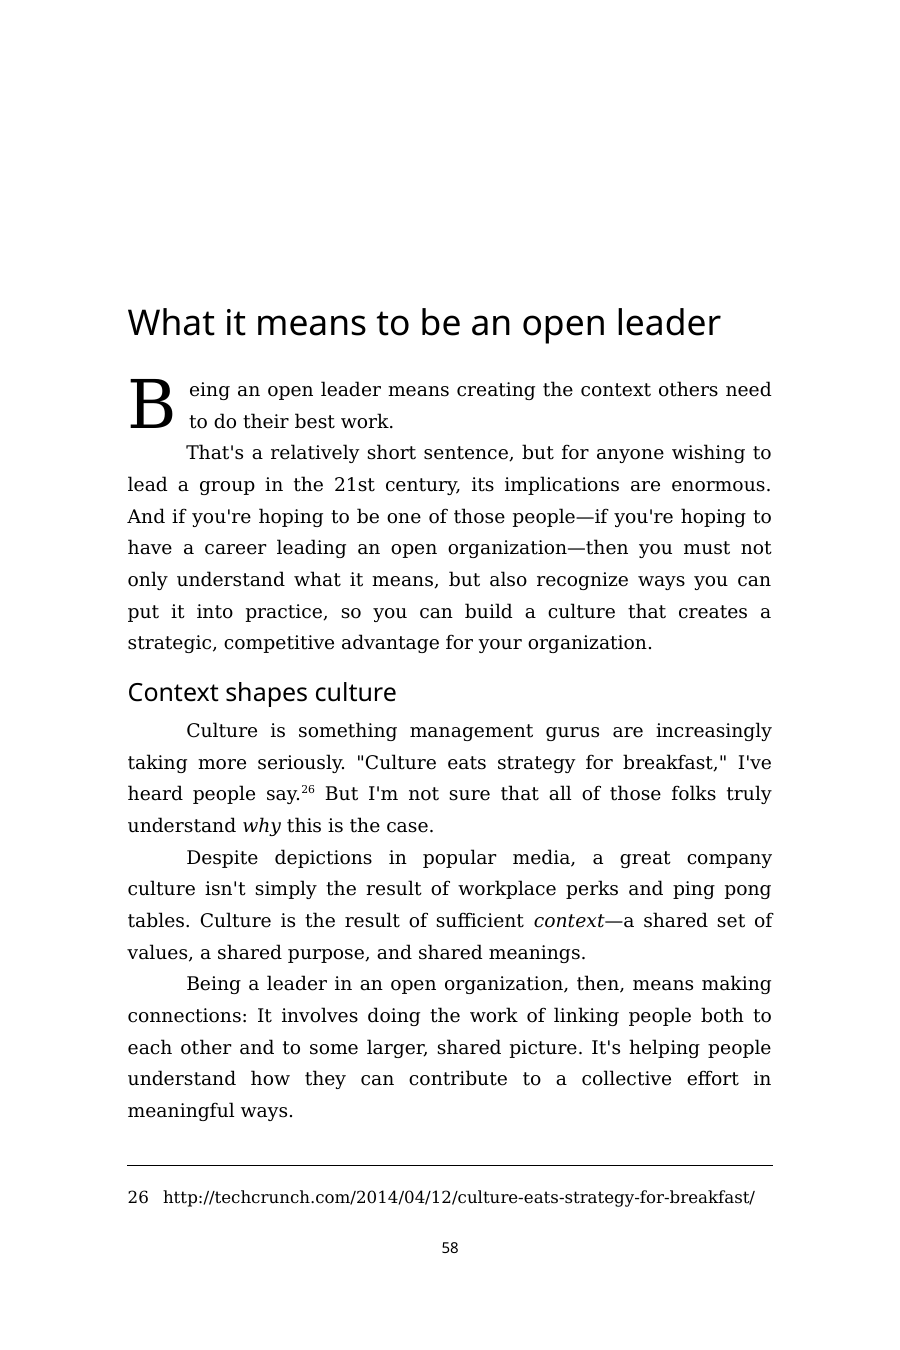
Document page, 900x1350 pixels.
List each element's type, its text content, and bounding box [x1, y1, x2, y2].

text Despite depictions in popular media, a great company culture isn't simply the result of workplace perks and ping pong tables. Culture is the result of sufficient context—a shared set of values, a shared purpose, and shared meanings. [127, 847, 772, 963]
text That's a relatively short sentence, but for anyone wishing to lead a group in the 21st century, its implications are enormous. And if you're hoping to be one of those people—if you're hoping to have a career leading an open organization—then you must not only understand what it means, but also recognize ways you can put it into practice, so you can build a culture that creates a strategic, competitive advantage for your organization. [127, 442, 772, 654]
text Being an open leader means creating the context others need to do their best work. [127, 379, 772, 433]
text Being a leader in an open organization, then, means making connections: It involves doing the work of linking people both to each other and to some larger, shared picture. It's helping people understand how they can contribute to a collective effort in meaningful ways. [127, 973, 772, 1122]
subtitle Context shapes culture [127, 679, 772, 707]
text http://techcrunch.com/2014/04/12/culture-eats-strategy-for-breakfast/ [127, 1188, 772, 1207]
text Culture is something management gurus are increasingly taking more seriously. "Culture eats strategy for breakfast," I've heard people say. But I'm not sure that all of those folks truly understand why this is the case. [127, 720, 772, 837]
subtitle What it means to be an open leader [127, 298, 772, 344]
